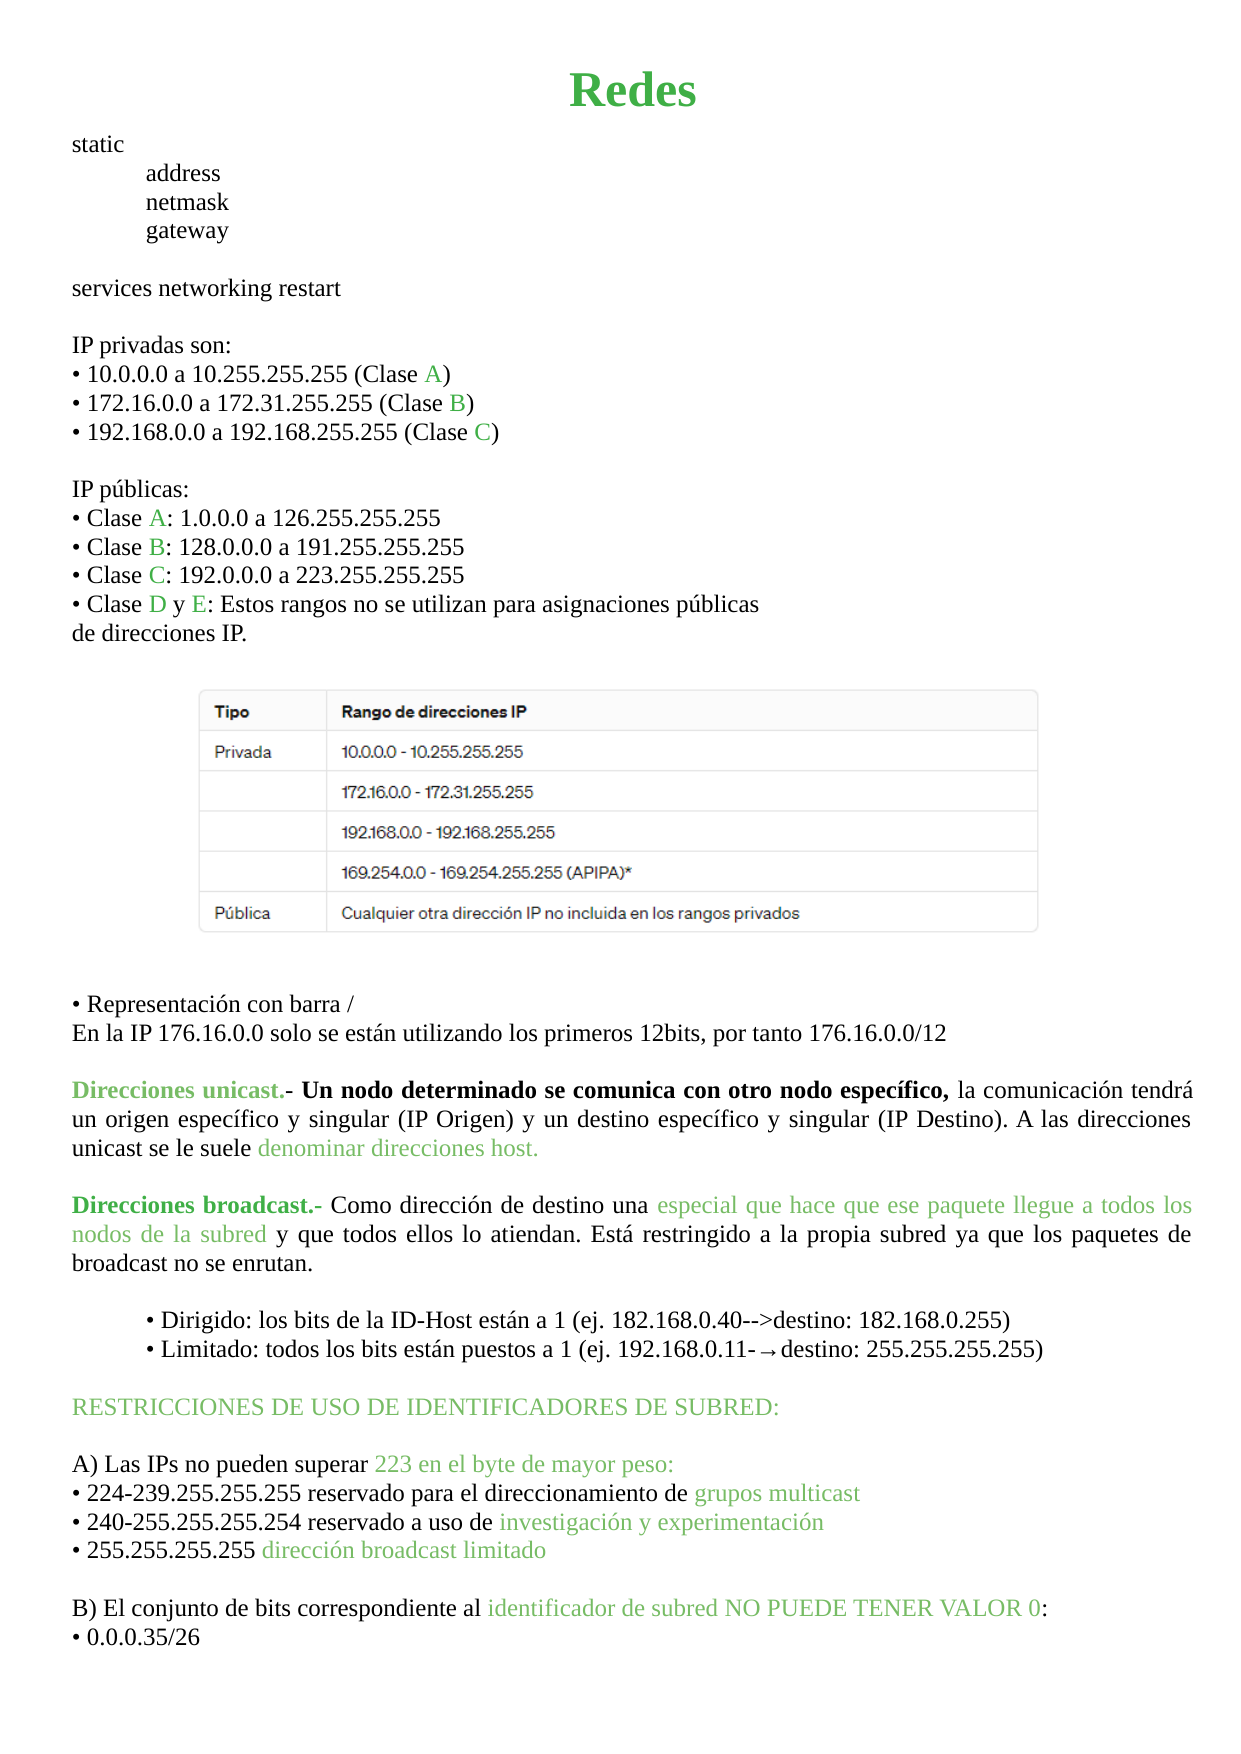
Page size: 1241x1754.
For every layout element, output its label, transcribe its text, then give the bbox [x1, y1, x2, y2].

text • 192.168.0.0 a 192.168.255.255 (Clase C) [72, 417, 1194, 446]
text IP privadas son: [72, 331, 1194, 359]
text • 0.0.0.35/26 [72, 1622, 1194, 1651]
subtitle Redes [72, 59, 1194, 117]
text • 10.0.0.0 a 10.255.255.255 (Clase A) [72, 359, 1194, 388]
text • Clase C: 192.0.0.0 a 223.255.255.255 [72, 561, 1194, 589]
picture [189, 675, 1047, 941]
text • 224-239.255.255.255 reservado para el direccionamiento de grupos multicast [72, 1478, 1194, 1507]
text RESTRICCIONES DE USO DE IDENTIFICADORES DE SUBRED: [72, 1392, 1194, 1421]
text • Limitado: todos los bits están puestos a 1 (ej. 192.168.0.11-→destino: 255.255.255.255) [72, 1334, 1194, 1363]
text • Dirigido: los bits de la ID-Host están a 1 (ej. 182.168.0.40-->destino: 182.168.0.255) [72, 1306, 1194, 1334]
text netmask [72, 187, 1194, 216]
text address [72, 158, 1194, 187]
text de direcciones IP. [72, 618, 1194, 647]
text gateway [72, 216, 1194, 244]
text • Clase D y E: Estos rangos no se utilizan para asignaciones públicas [72, 589, 1194, 618]
text • Clase B: 128.0.0.0 a 191.255.255.255 [72, 532, 1194, 561]
text A) Las IPs no pueden superar 223 en el byte de mayor peso: [72, 1449, 1194, 1478]
text services networking restart [72, 273, 1194, 302]
text • Clase A: 1.0.0.0 a 126.255.255.255 [72, 503, 1194, 532]
text B) El conjunto de bits correspondiente al identificador de subred NO PUEDE TENER VALOR 0: [72, 1593, 1194, 1622]
text Direcciones broadcast.- Como dirección de destino una especial que hace que ese paquete llegue a todos los nodos de la subred y que todos ellos lo atiendan. Está restringido a la propia subred ya que los paquetes de broadcast no se enrutan. [72, 1191, 1194, 1277]
text static [72, 129, 1194, 158]
text En la IP 176.16.0.0 solo se están utilizando los primeros 12bits, por tanto 176.16.0.0/12 [72, 1018, 1194, 1047]
text • 240-255.255.255.254 reservado a uso de investigación y experimentación [72, 1507, 1194, 1536]
text • 255.255.255.255 dirección broadcast limitado [72, 1536, 1194, 1564]
text IP públicas: [72, 474, 1194, 503]
text • Representación con barra / [72, 989, 1194, 1018]
text Direcciones unicast.- Un nodo determinado se comunica con otro nodo específico, la comunicación tendrá un origen específico y singular (IP Origen) y un destino específico y singular (IP Destino). A las direcciones unicast se le suele denominar direcciones host. [72, 1076, 1194, 1162]
text • 172.16.0.0 a 172.31.255.255 (Clase B) [72, 388, 1194, 417]
